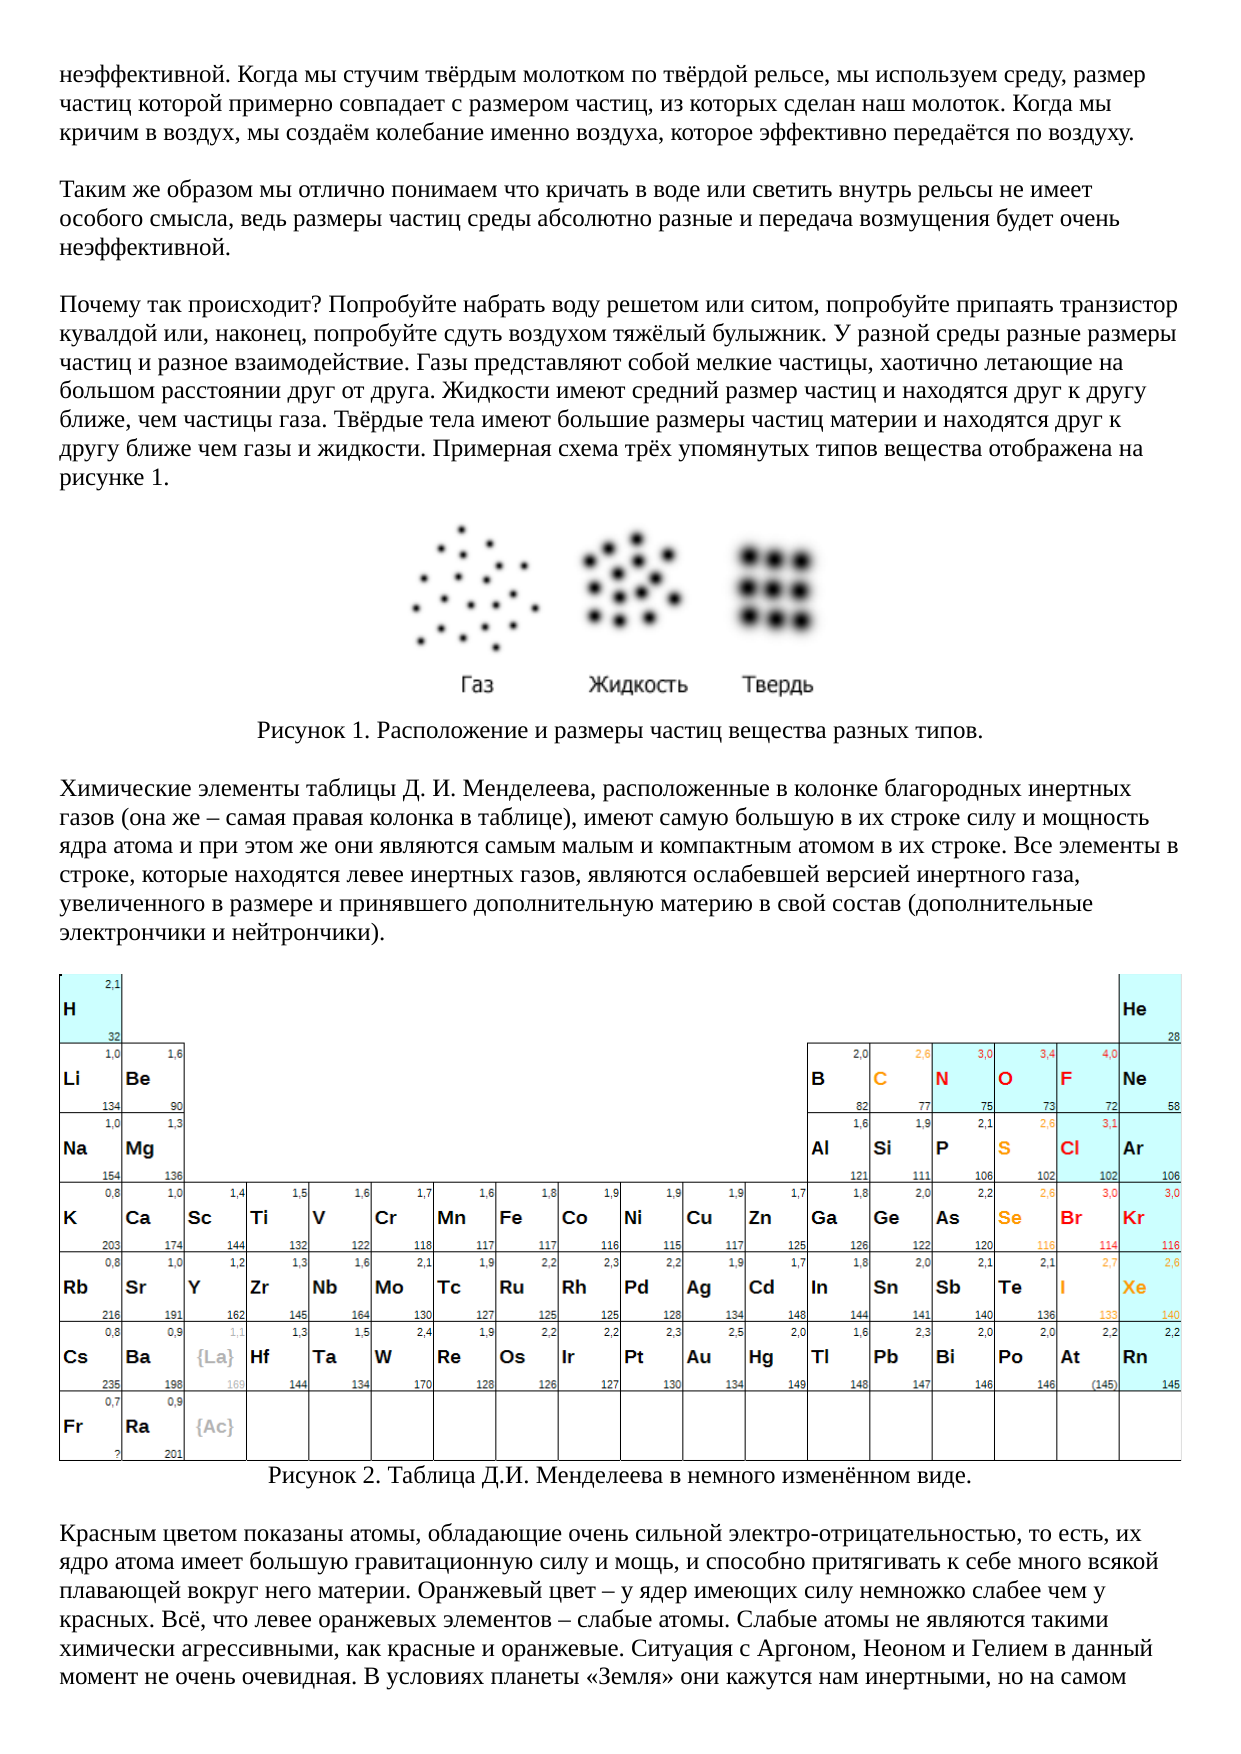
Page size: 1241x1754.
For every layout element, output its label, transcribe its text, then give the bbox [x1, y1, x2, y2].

text неэффективной. Когда мы стучим твёрдым молотком по твёрдой рельсе, мы используем среду, размер частиц которой примерно совпадает с размером частиц, из которых сделан наш молоток. Когда мы кричим в воздух, мы создаём колебание именно воздуха, которое эффективно передаётся по воздуху. [59, 59, 1181, 145]
picture [397, 490, 843, 716]
text Красным цветом показаны атомы, обладающие очень сильной электро-отрицательностью, то есть, их ядро атома имеет большую гравитационную силу и мощь, и способно притягивать к себе много всякой плавающей вокруг него материи. Оранжевый цвет – у ядер имеющих силу немножко слабее чем у красных. Всё, что левее оранжевых элементов – слабые атомы. Слабые атомы не являются такими химически агрессивными, как красные и оранжевые. Ситуация с Аргоном, Неоном и Гелием в данный момент не очень очевидная. В условиях планеты «Земля» они кажутся нам инертными, но на самом [59, 1518, 1181, 1690]
picture [59, 974, 1182, 1461]
text Химические элементы таблицы Д. И. Менделеева, расположенные в колонке благородных инертных газов (она же – самая правая колонка в таблице), имеют самую большую в их строке силу и мощность ядра атома и при этом же они являются самым малым и компактным атомом в их строке. Все элементы в строке, которые находятся левее инертных газов, являются ослабевшей версией инертного газа, увеличенного в размере и принявшего дополнительную материю в свой состав (дополнительные электрончики и нейтрончики). [59, 773, 1181, 945]
text Таким же образом мы отлично понимаем что кричать в воде или светить внутрь рельсы не имеет особого смысла, ведь размеры частиц среды абсолютно разные и передача возмущения будет очень неэффективной. [59, 174, 1181, 260]
text Почему так происходит? Попробуйте набрать воду решетом или ситом, попробуйте припаять транзистор кувалдой или, наконец, попробуйте сдуть воздухом тяжёлый булыжник. У разной среды разные размеры частиц и разное взаимодействие. Газы представляют собой мелкие частицы, хаотично летающие на большом расстоянии друг от друга. Жидкости имеют средний размер частиц и находятся друг к другу ближе, чем частицы газа. Твёрдые тела имеют большие размеры частиц материи и находятся друг к другу ближе чем газы и жидкости. Примерная схема трёх упомянутых типов вещества отображена на рисунке 1. [59, 289, 1181, 490]
text Рисунок 1. Расположение и размеры частиц вещества разных типов. [59, 715, 1181, 744]
text Рисунок 2. Таблица Д.И. Менделеева в немного изменённом виде. [59, 1461, 1181, 1489]
